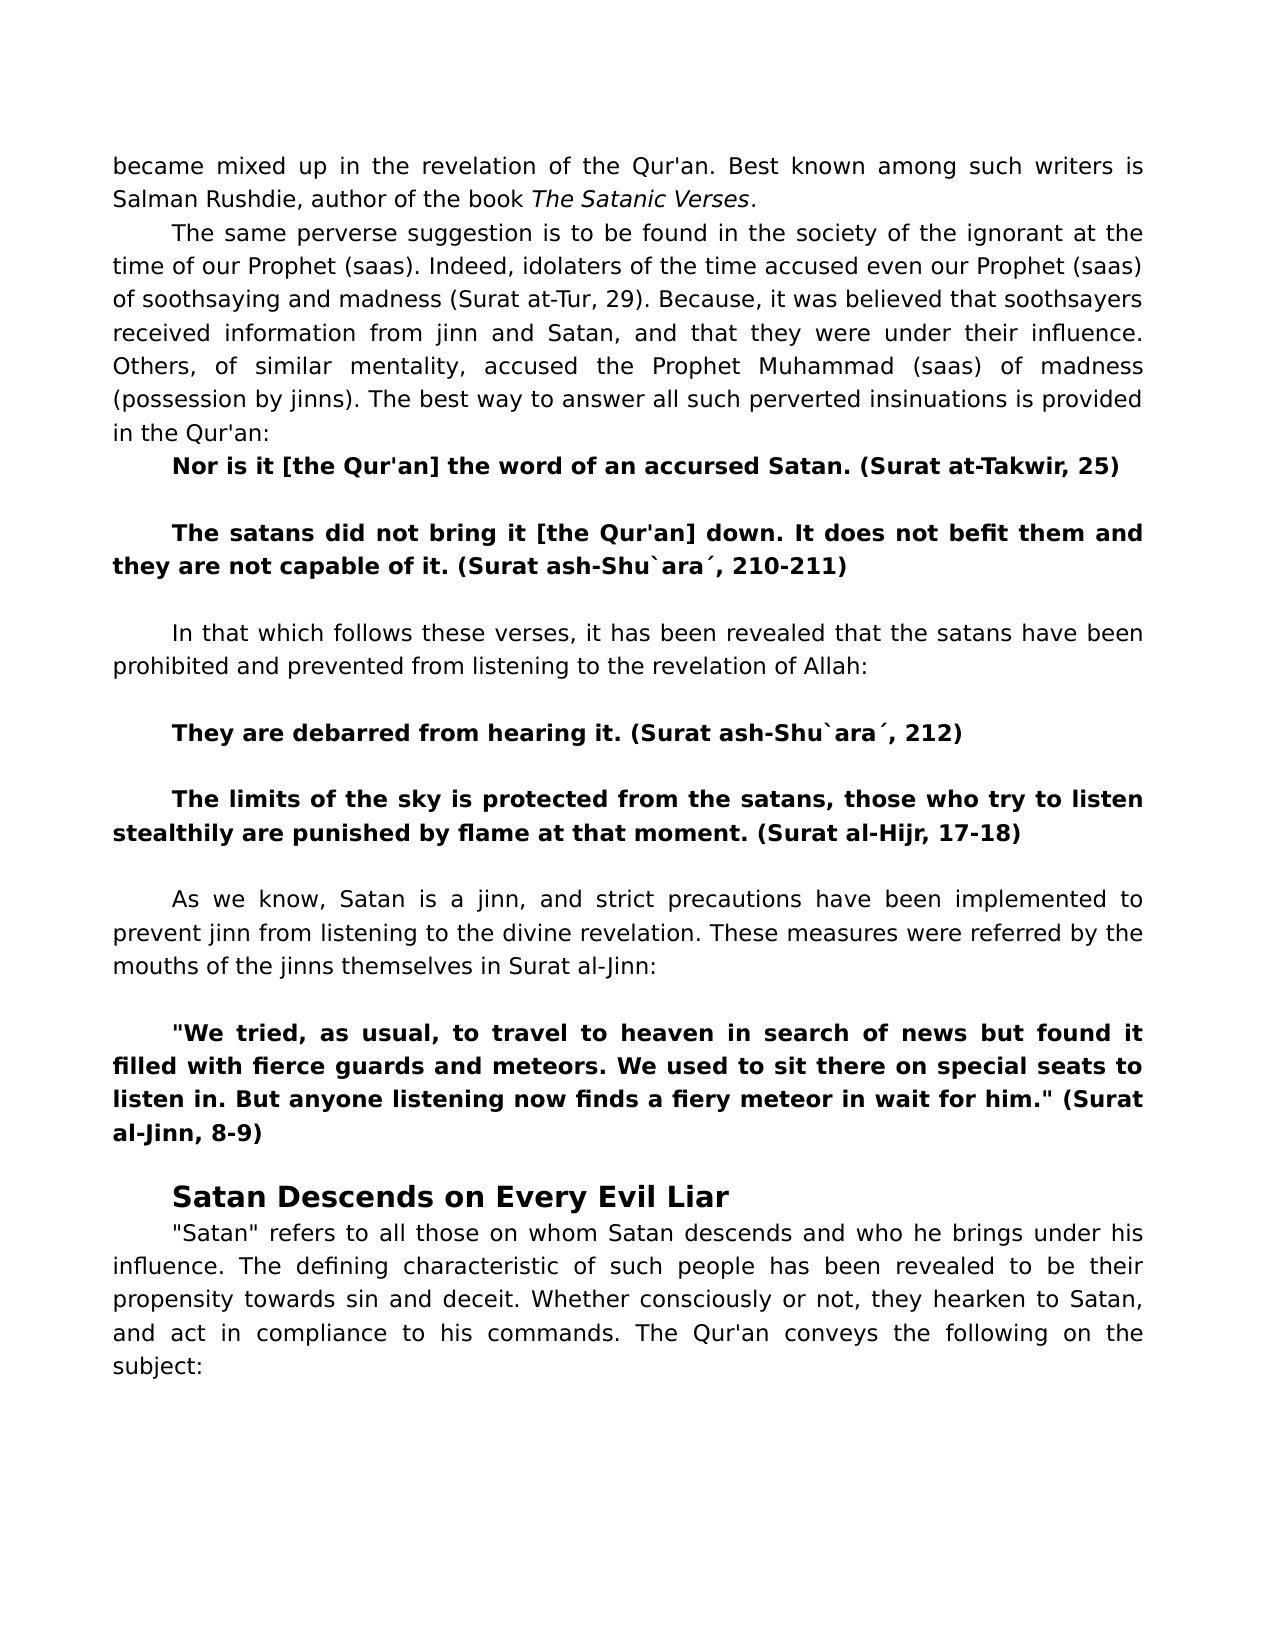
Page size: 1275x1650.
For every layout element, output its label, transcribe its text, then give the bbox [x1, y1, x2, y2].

text became mixed up in the revelation of the Qur'an. Best known among such writers is Salman Rushdie, author of the book The Satanic Verses. [112, 148, 1145, 214]
text The satans did not bring it [the Qur'an] down. It does not befit them and they are not capable of it. (Surat ash-Shu`ara´, 210-211) [112, 514, 1145, 581]
text The limits of the sky is protected from the satans, those who try to listen stealthily are punished by flame at that moment. (Surat al-Hijr, 17-18) [112, 781, 1145, 848]
text They are debarred from hearing it. (Surat ash-Shu`ara´, 212) [112, 714, 1145, 748]
text "We tried, as usual, to travel to heaven in search of news but found it filled with fierce guards and meteors. We used to sit there on special seats to listen in. But anyone listening now finds a fiery meteor in wait for him." (Surat al-Jinn, 8-9) [112, 1014, 1145, 1148]
text As we know, Satan is a jinn, and strict precautions have been implemented to prevent jinn from listening to the divine revelation. These measures were referred by the mouths of the jinns themselves in Surat al-Jinn: [112, 881, 1145, 981]
text "Satan" refers to all those on whom Satan descends and who he brings under his influence. The defining characteristic of such people has been revealed to be their propensity towards sin and deceit. Whether consciously or not, they hearken to Satan, and act in compliance to his commands. The Qur'an conveys the following on the subject: [112, 1214, 1145, 1381]
text Nor is it [the Qur'an] the word of an accursed Satan. (Surat at-Takwir, 25) [112, 448, 1145, 481]
text Satan Descends on Every Evil Liar [112, 1181, 1145, 1214]
text In that which follows these verses, it has been revealed that the satans have been prohibited and prevented from listening to the revelation of Allah: [112, 614, 1145, 681]
text The same perverse suggestion is to be found in the society of the ignorant at the time of our Prophet (saas). Indeed, idolaters of the time accused even our Prophet (saas) of soothsaying and madness (Surat at-Tur, 29). Because, it was believed that soothsayers received information from jinn and Satan, and that they were under their influence. Others, of similar mentality, accused the Prophet Muhammad (saas) of madness (possession by jinns). The best way to answer all such perverted insinuations is provided in the Qur'an: [112, 214, 1145, 448]
